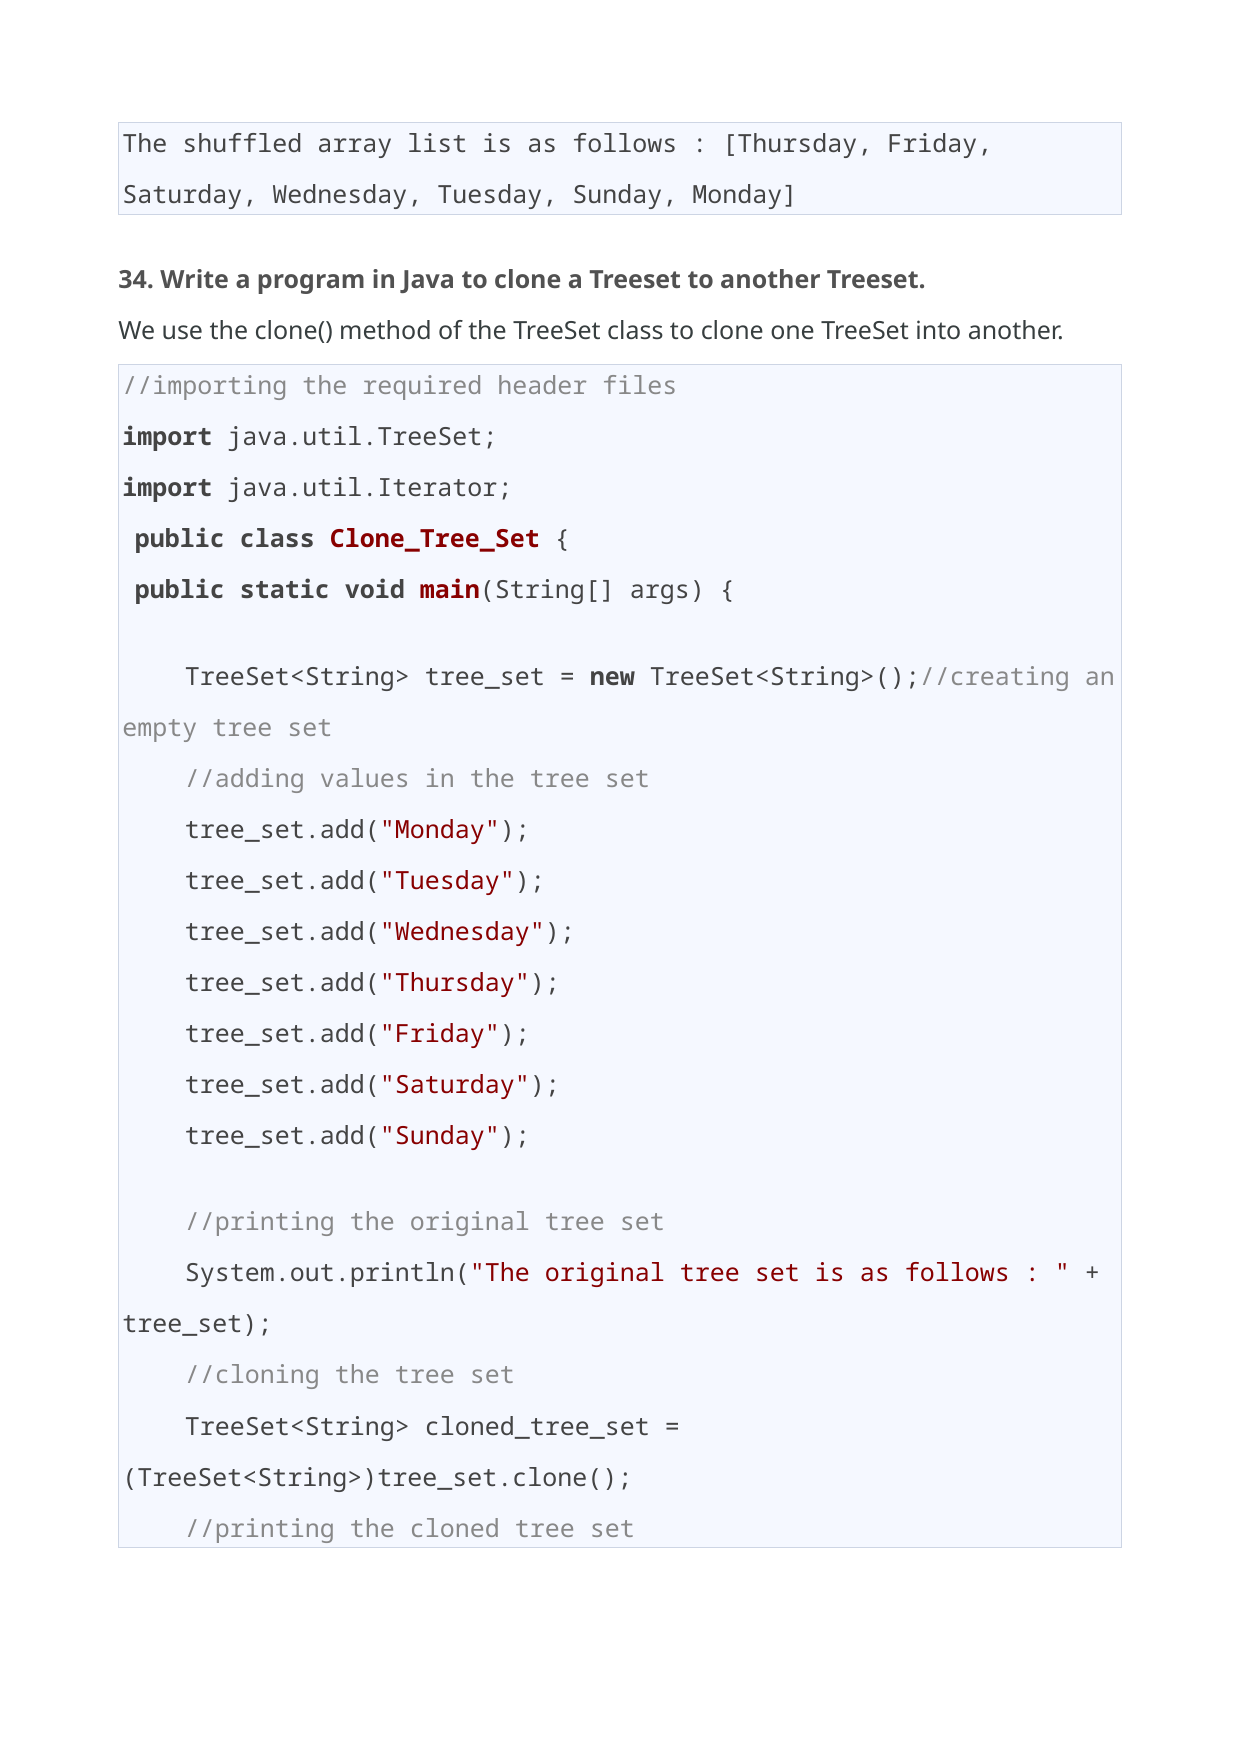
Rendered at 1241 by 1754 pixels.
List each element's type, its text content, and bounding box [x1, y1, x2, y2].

text //printing the original tree set [119, 1200, 1121, 1238]
text System.out.println("The original tree set is as follows : " + tree_set); [119, 1251, 1121, 1340]
text tree_set.add("Tuesday"); [119, 858, 1121, 896]
text We use the clone() method of the TreeSet class to clone one TreeSet into another. [118, 313, 1122, 347]
text TreeSet<String> cloned_tree_set = (TreeSet<String>)tree_set.clone(); [119, 1404, 1121, 1493]
text //cloning the tree set [119, 1353, 1121, 1391]
text tree_set.add("Wednesday"); [119, 909, 1121, 947]
subtitle 34. Write a program in Java to clone a Treeset to another Treeset. [118, 262, 1122, 296]
text //importing the required header files [119, 365, 1121, 402]
text tree_set.add("Friday"); [119, 1012, 1121, 1049]
text //adding values in the tree set [119, 756, 1121, 794]
text public class Clone_Tree_Set { [119, 517, 1121, 555]
text TreeSet<String> tree_set = new TreeSet<String>();//creating an empty tree set [119, 654, 1121, 743]
text import java.util.TreeSet; [119, 415, 1121, 453]
text tree_set.add("Monday"); [119, 807, 1121, 845]
text //printing the cloned tree set [119, 1506, 1121, 1547]
text The shuffled array list is as follows : [Thursday, Friday, Saturday, Wednesday, Tuesday, Sunday, Monday] [119, 123, 1121, 214]
text tree_set.add("Sunday"); [119, 1114, 1121, 1152]
text tree_set.add("Saturday"); [119, 1063, 1121, 1101]
text public static void main(String[] args) { [119, 568, 1121, 606]
text import java.util.Iterator; [119, 466, 1121, 504]
text tree_set.add("Thursday"); [119, 961, 1121, 998]
